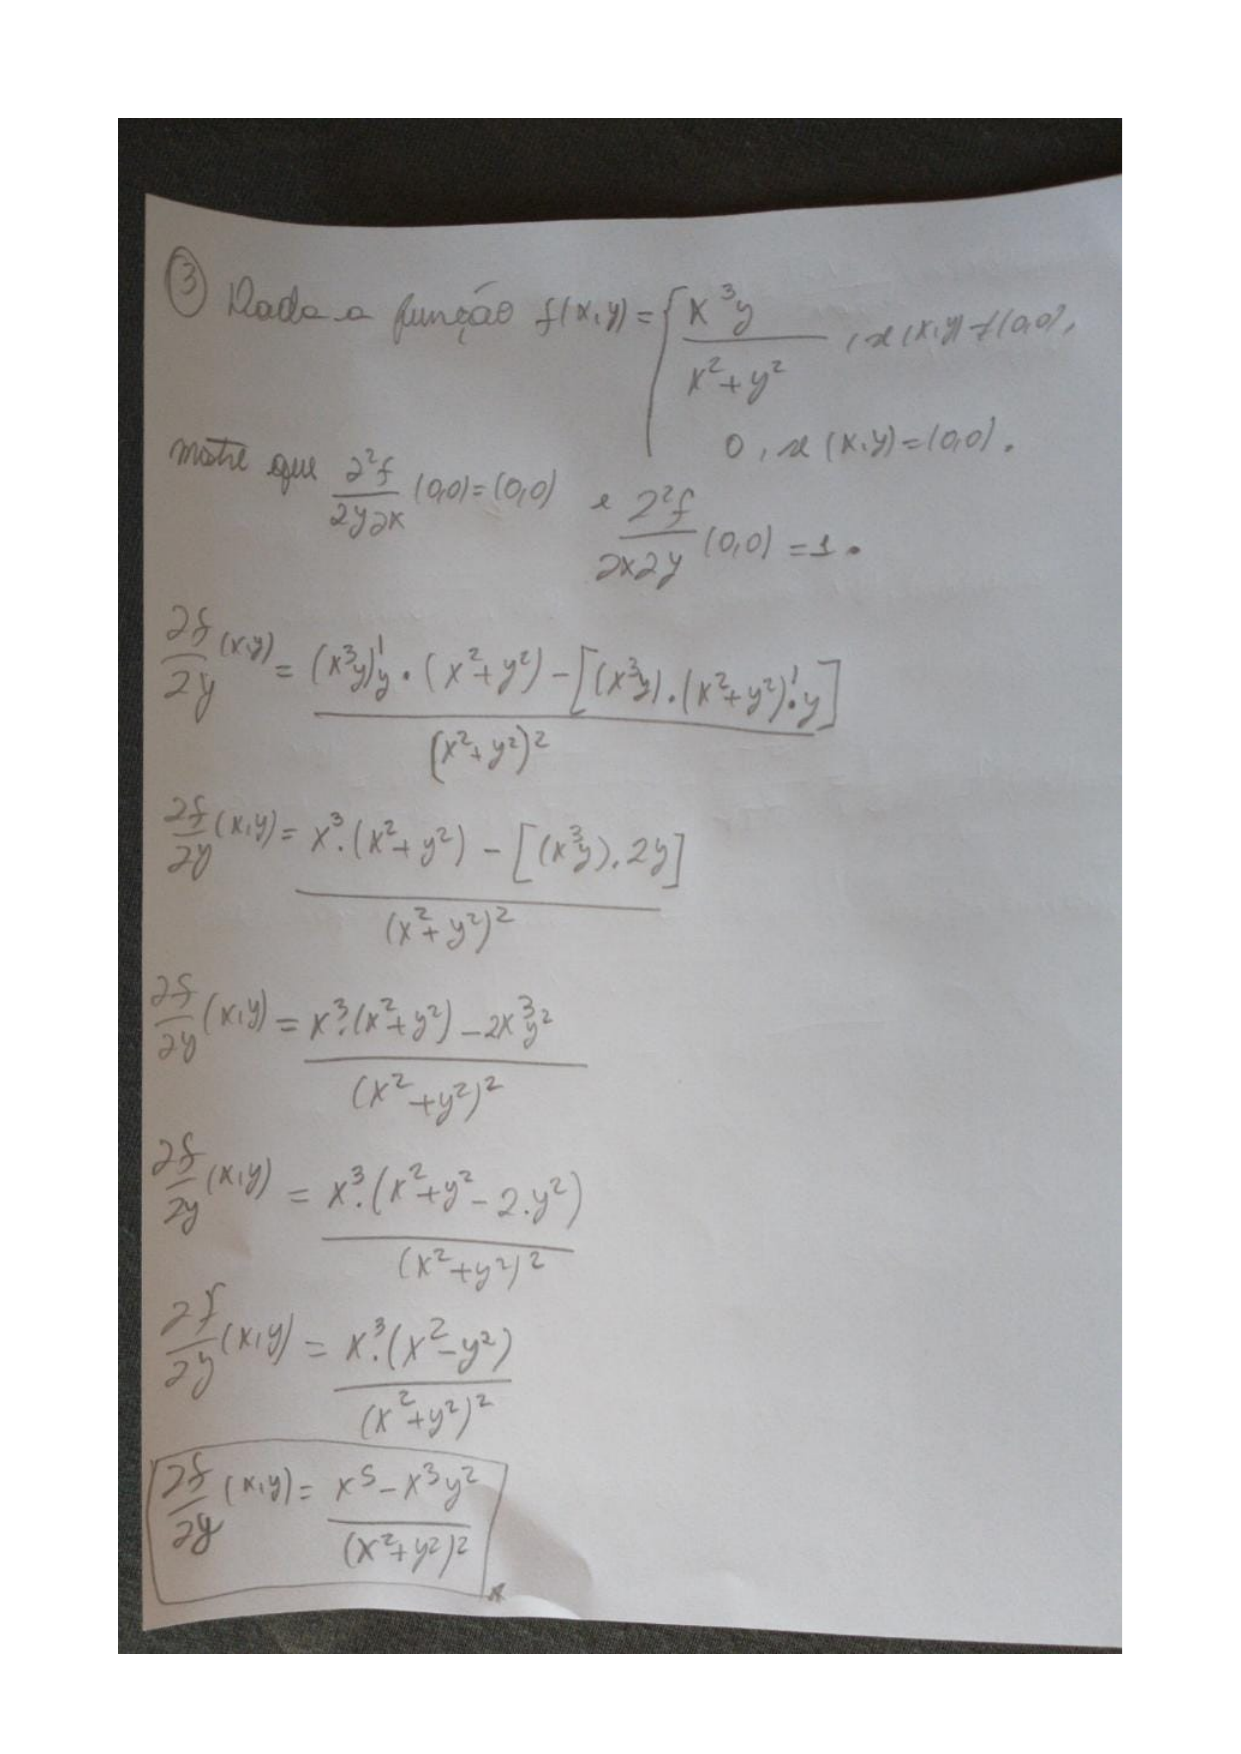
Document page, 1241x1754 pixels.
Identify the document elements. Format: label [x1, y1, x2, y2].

picture [118, 118, 1123, 1654]
